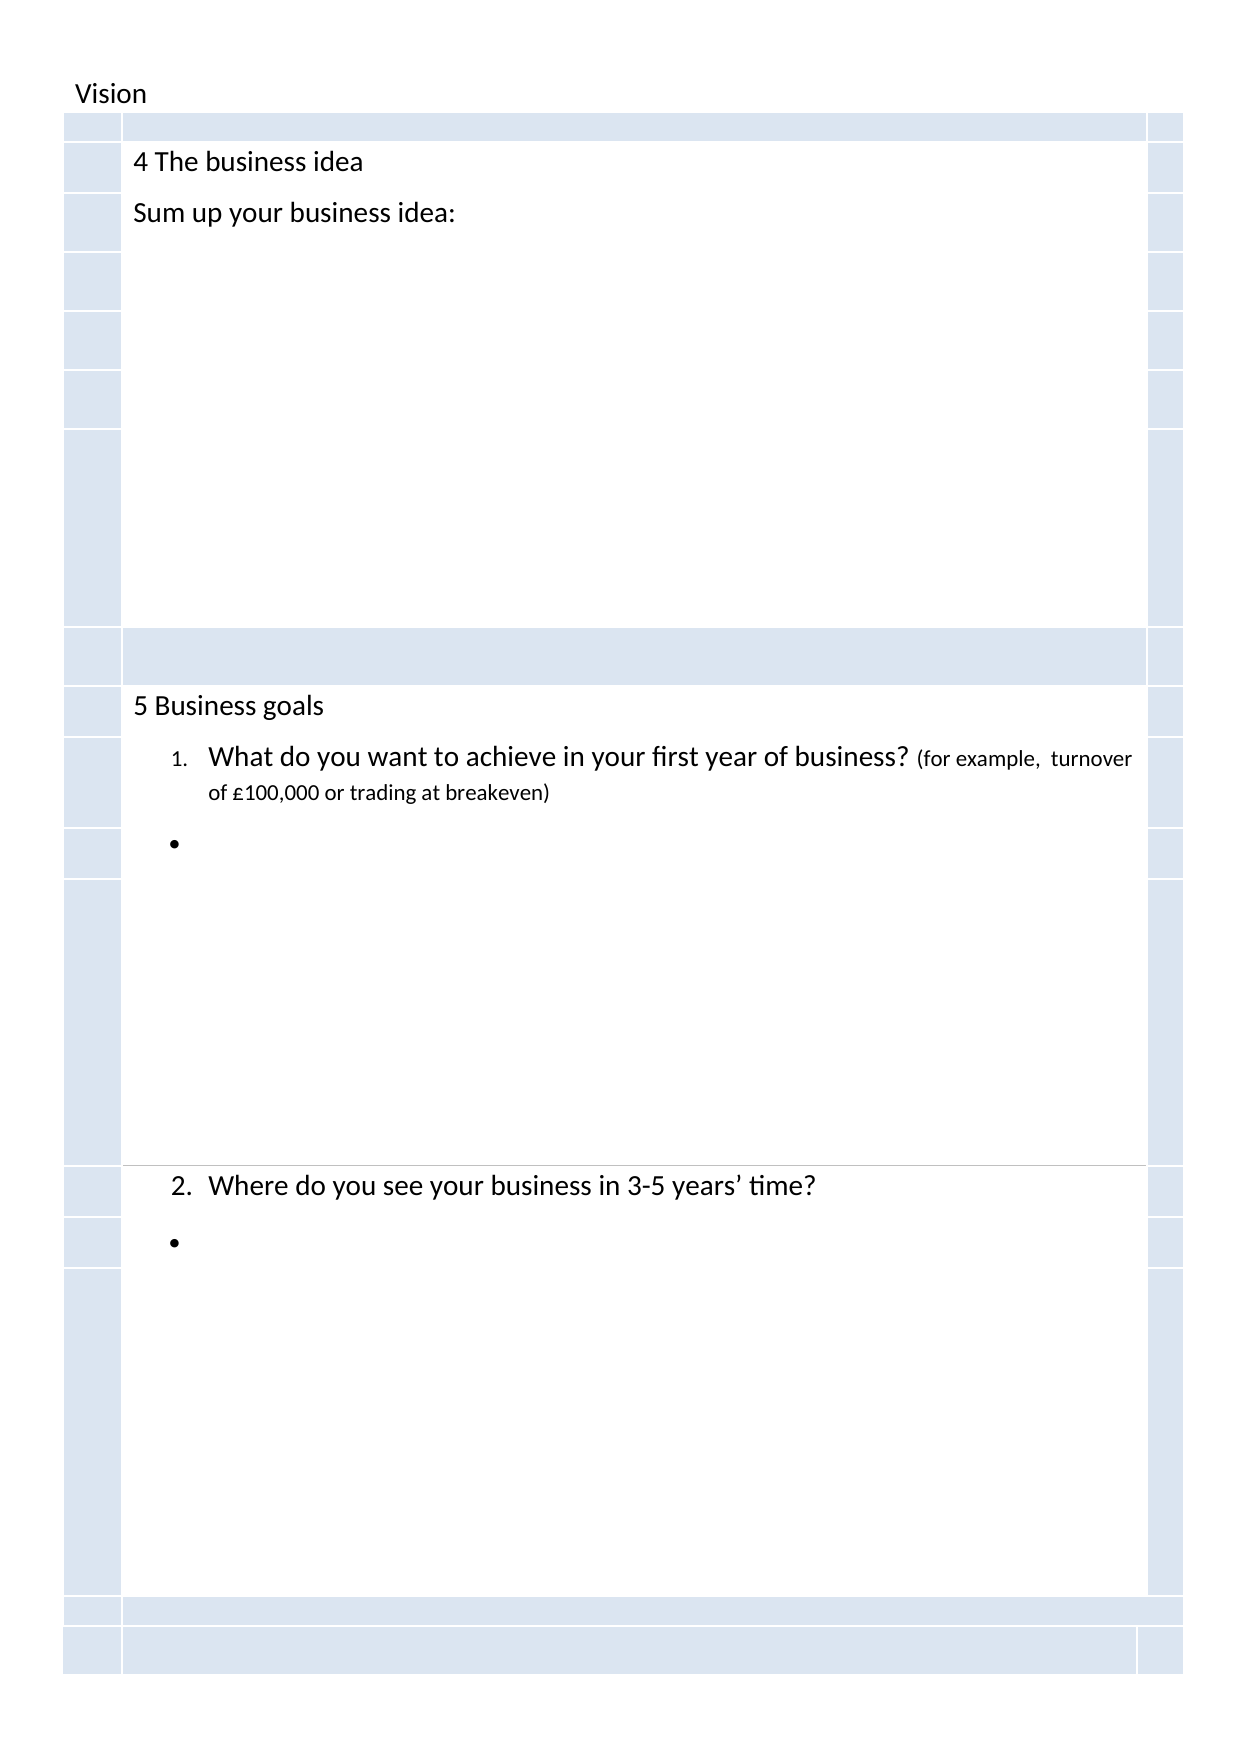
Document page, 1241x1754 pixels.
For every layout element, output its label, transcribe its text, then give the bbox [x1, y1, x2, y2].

table_cell [64, 430, 121, 626]
table_cell [64, 628, 121, 685]
table_header [64, 113, 121, 141]
table_cell [1148, 312, 1183, 369]
table_cell [64, 253, 121, 310]
table_cell [1148, 1269, 1183, 1595]
subtitle Vision [75, 75, 1165, 111]
table_cell [64, 1218, 121, 1267]
table_cell [1148, 738, 1183, 827]
table_header [123, 113, 1146, 141]
table_cell Sum up your business idea: [123, 192, 1146, 626]
table_cell [64, 738, 121, 827]
table_cell [64, 1597, 121, 1625]
table_cell [123, 1597, 1183, 1625]
table_cell [123, 827, 1146, 1165]
table_cell [1148, 143, 1183, 192]
table_cell [64, 1167, 121, 1216]
table_cell [1148, 194, 1183, 251]
table_cell [1148, 628, 1183, 685]
table_cell Where do you see your business in 3-5 years’ time? [123, 1166, 1146, 1595]
table_header [1148, 113, 1183, 141]
table_cell [64, 880, 121, 1165]
table_cell [64, 1269, 121, 1595]
table_cell [63, 1627, 121, 1674]
table_cell 5 Business goals [123, 687, 1146, 736]
table_cell [1148, 1218, 1183, 1267]
table_cell 4 The business idea [123, 143, 1146, 192]
table_cell [64, 371, 121, 428]
table_cell [64, 194, 121, 251]
table_cell [1148, 430, 1183, 626]
table_cell [1148, 371, 1183, 428]
table_cell [1148, 1167, 1183, 1216]
table_cell [1148, 253, 1183, 310]
table_cell [1138, 1627, 1183, 1674]
table_cell [64, 687, 121, 736]
table_cell [64, 143, 121, 192]
table_cell [1148, 829, 1183, 878]
table_cell [123, 628, 1146, 685]
table_cell [64, 312, 121, 369]
table_cell [64, 829, 121, 878]
table_cell [1148, 687, 1183, 736]
table_cell [123, 1627, 1136, 1674]
table_cell [1148, 880, 1183, 1165]
table_cell What do you want to achieve in your first year of business? (for example, turnover of £100,000 or trading at breakeven) [123, 736, 1146, 827]
